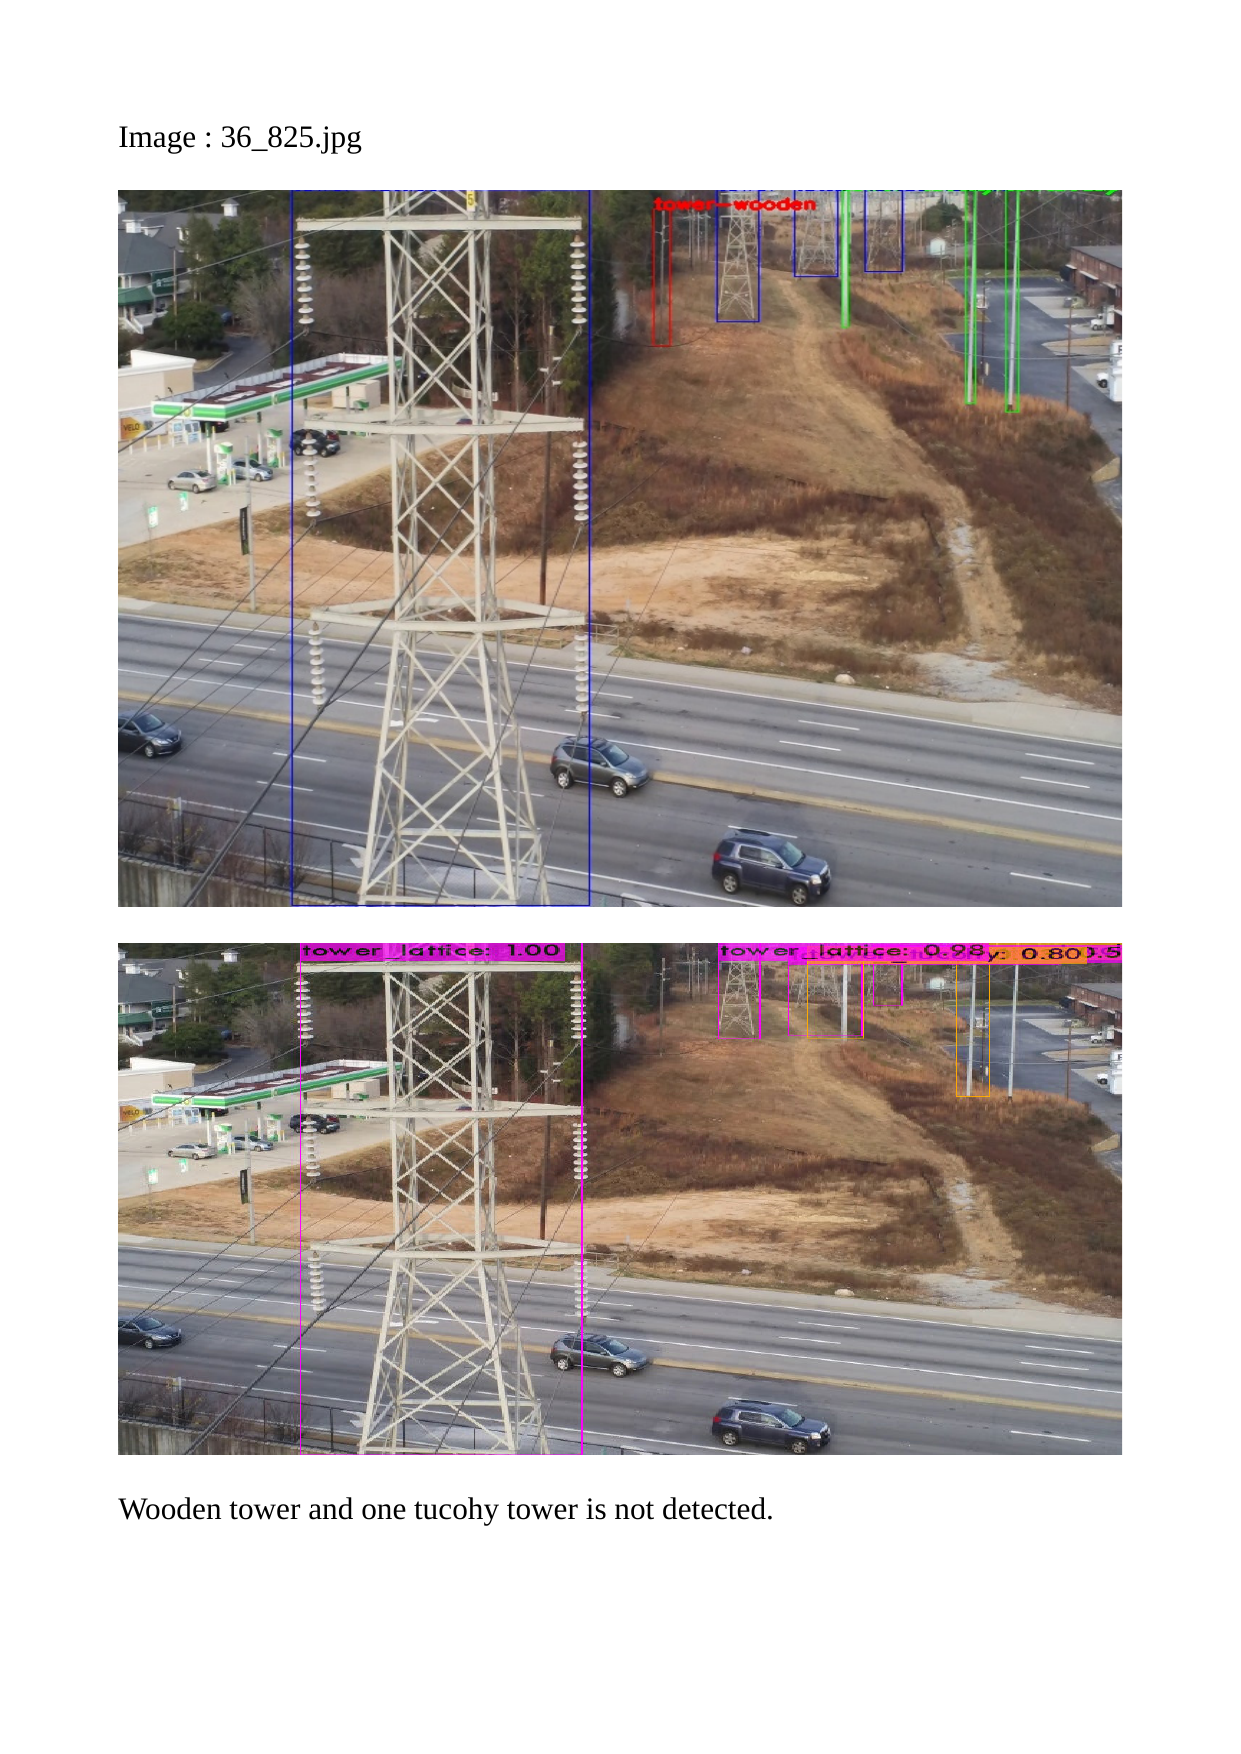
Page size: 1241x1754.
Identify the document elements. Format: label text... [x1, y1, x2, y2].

picture [118, 943, 1123, 1455]
text Image : 36_825.jpg [118, 118, 1122, 154]
picture [118, 190, 1123, 907]
text Wooden tower and one tucohy tower is not detected. [118, 1491, 1122, 1527]
